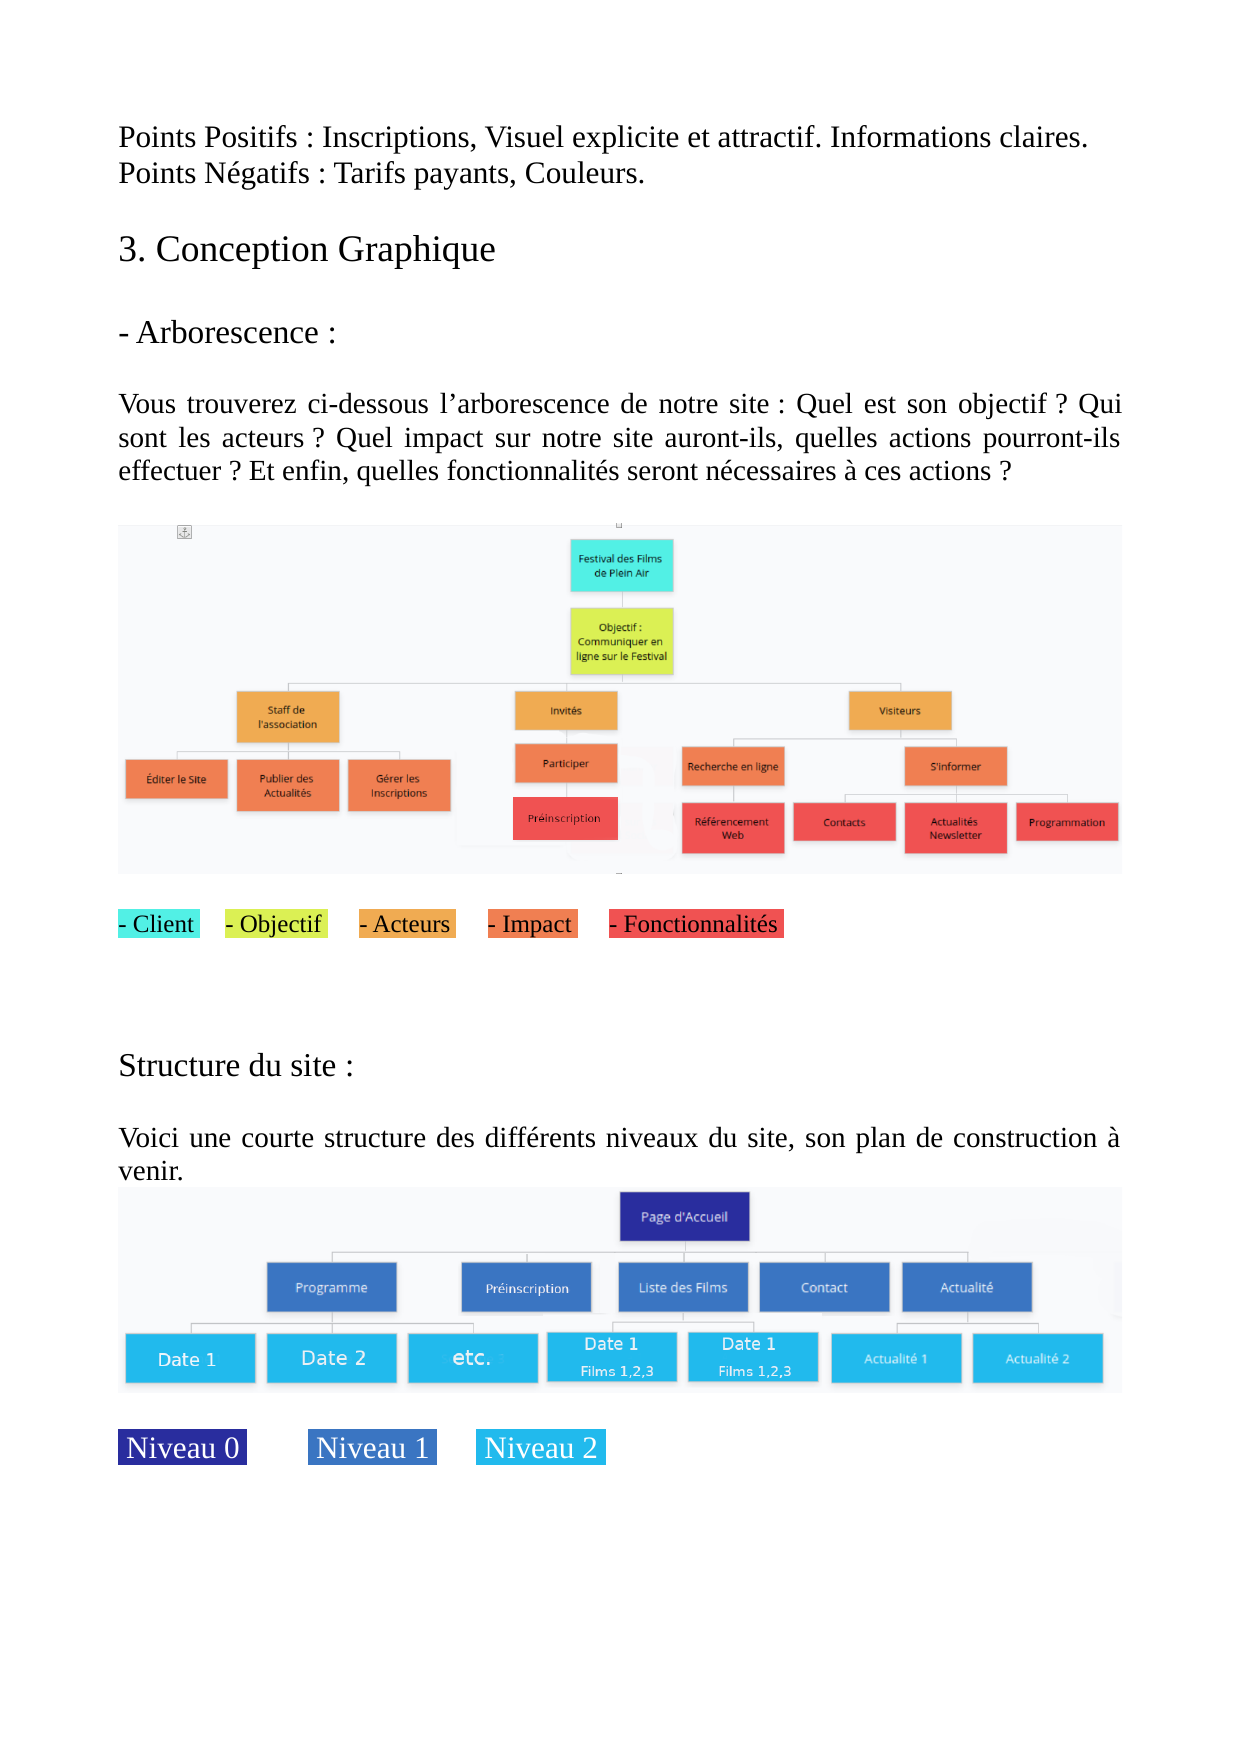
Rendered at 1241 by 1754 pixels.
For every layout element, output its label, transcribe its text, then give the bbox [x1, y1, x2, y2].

picture [118, 523, 1123, 874]
text Points Positifs : Inscriptions, Visuel explicite et attractif. Informations claires. [118, 118, 1122, 154]
text - Client - Objectif - Acteurs - Impact - Fonctionnalités [118, 909, 1122, 938]
text Vous trouverez ci-dessous l’arborescence de notre site : Quel est son objectif ? Qui sont les acteurs ? Quel impact sur notre site auront-ils, quelles actions pourront-ils effectuer ? Et enfin, quelles fonctionnalités seront nécessaires à ces actions ? [118, 386, 1122, 487]
text Structure du site : [118, 1046, 1122, 1084]
picture [118, 1187, 1123, 1393]
text Niveau 0 ? Niveau 1 Niveau 2 [118, 1429, 1122, 1465]
text 3. Conception Graphique [118, 226, 1122, 269]
text Points Négatifs : Tarifs payants, Couleurs. [118, 154, 1122, 190]
text Voici une courte structure des différents niveaux du site, son plan de construction à venir. [118, 1120, 1122, 1187]
text - Arborescence : [118, 312, 1122, 351]
